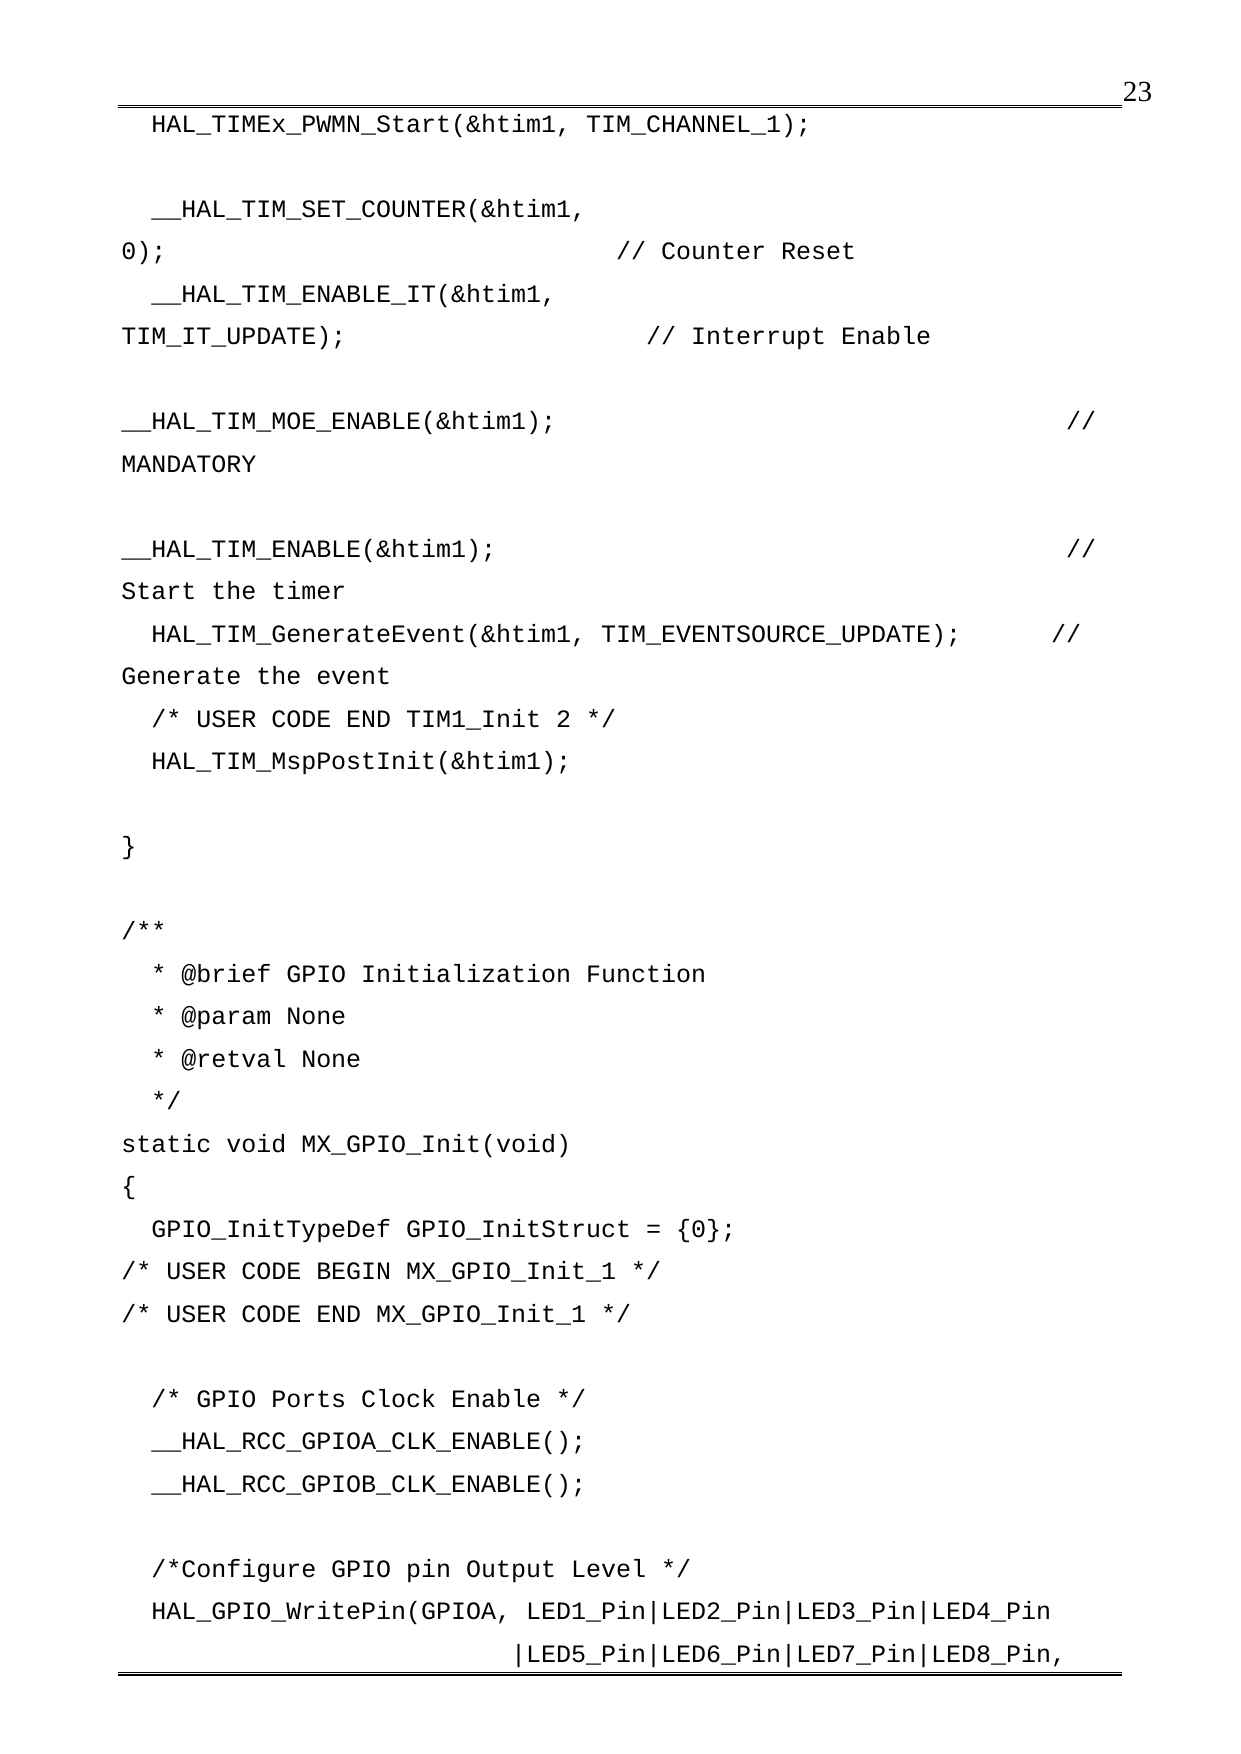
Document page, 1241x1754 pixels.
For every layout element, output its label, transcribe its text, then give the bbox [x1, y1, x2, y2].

text __HAL_TIM_MOE_ENABLE(&htim1); // MANDATORY [118, 360, 1122, 479]
text } [118, 828, 1122, 862]
text __HAL_RCC_GPIOA_CLK_ENABLE(); [118, 1423, 1122, 1457]
text HAL_TIM_GenerateEvent(&htim1, TIM_EVENTSOURCE_UPDATE); // Generate the event [118, 615, 1122, 692]
text HAL_GPIO_WritePin(GPIOA, LED1_Pin|LED2_Pin|LED3_Pin|LED4_Pin [118, 1593, 1122, 1627]
text * @retval None [118, 1040, 1122, 1074]
text */ [118, 1083, 1122, 1117]
text /** [118, 913, 1122, 947]
text /* USER CODE END MX_GPIO_Init_1 */ [118, 1295, 1122, 1329]
text __HAL_TIM_ENABLE(&htim1); // Start the timer [118, 488, 1122, 607]
text |LED5_Pin|LED6_Pin|LED7_Pin|LED8_Pin, [118, 1635, 1122, 1672]
text { [118, 1168, 1122, 1202]
text HAL_TIMEx_PWMN_Start(&htim1, TIM_CHANNEL_1); [118, 108, 1122, 139]
text HAL_TIM_MspPostInit(&htim1); [118, 743, 1122, 777]
text __HAL_TIM_ENABLE_IT(&htim1, TIM_IT_UPDATE); // Interrupt Enable [118, 275, 1122, 352]
text /* USER CODE END TIM1_Init 2 */ [118, 700, 1122, 734]
text /*Configure GPIO pin Output Level */ [118, 1550, 1122, 1584]
text * @brief GPIO Initialization Function [118, 955, 1122, 989]
text __HAL_RCC_GPIOB_CLK_ENABLE(); [118, 1465, 1122, 1499]
text static void MX_GPIO_Init(void) [118, 1125, 1122, 1159]
text GPIO_InitTypeDef GPIO_InitStruct = {0}; [118, 1210, 1122, 1244]
text /* GPIO Ports Clock Enable */ [118, 1380, 1122, 1414]
text __HAL_TIM_SET_COUNTER(&htim1, 0); // Counter Reset [118, 190, 1122, 267]
text /* USER CODE BEGIN MX_GPIO_Init_1 */ [118, 1253, 1122, 1287]
text * @param None [118, 998, 1122, 1032]
